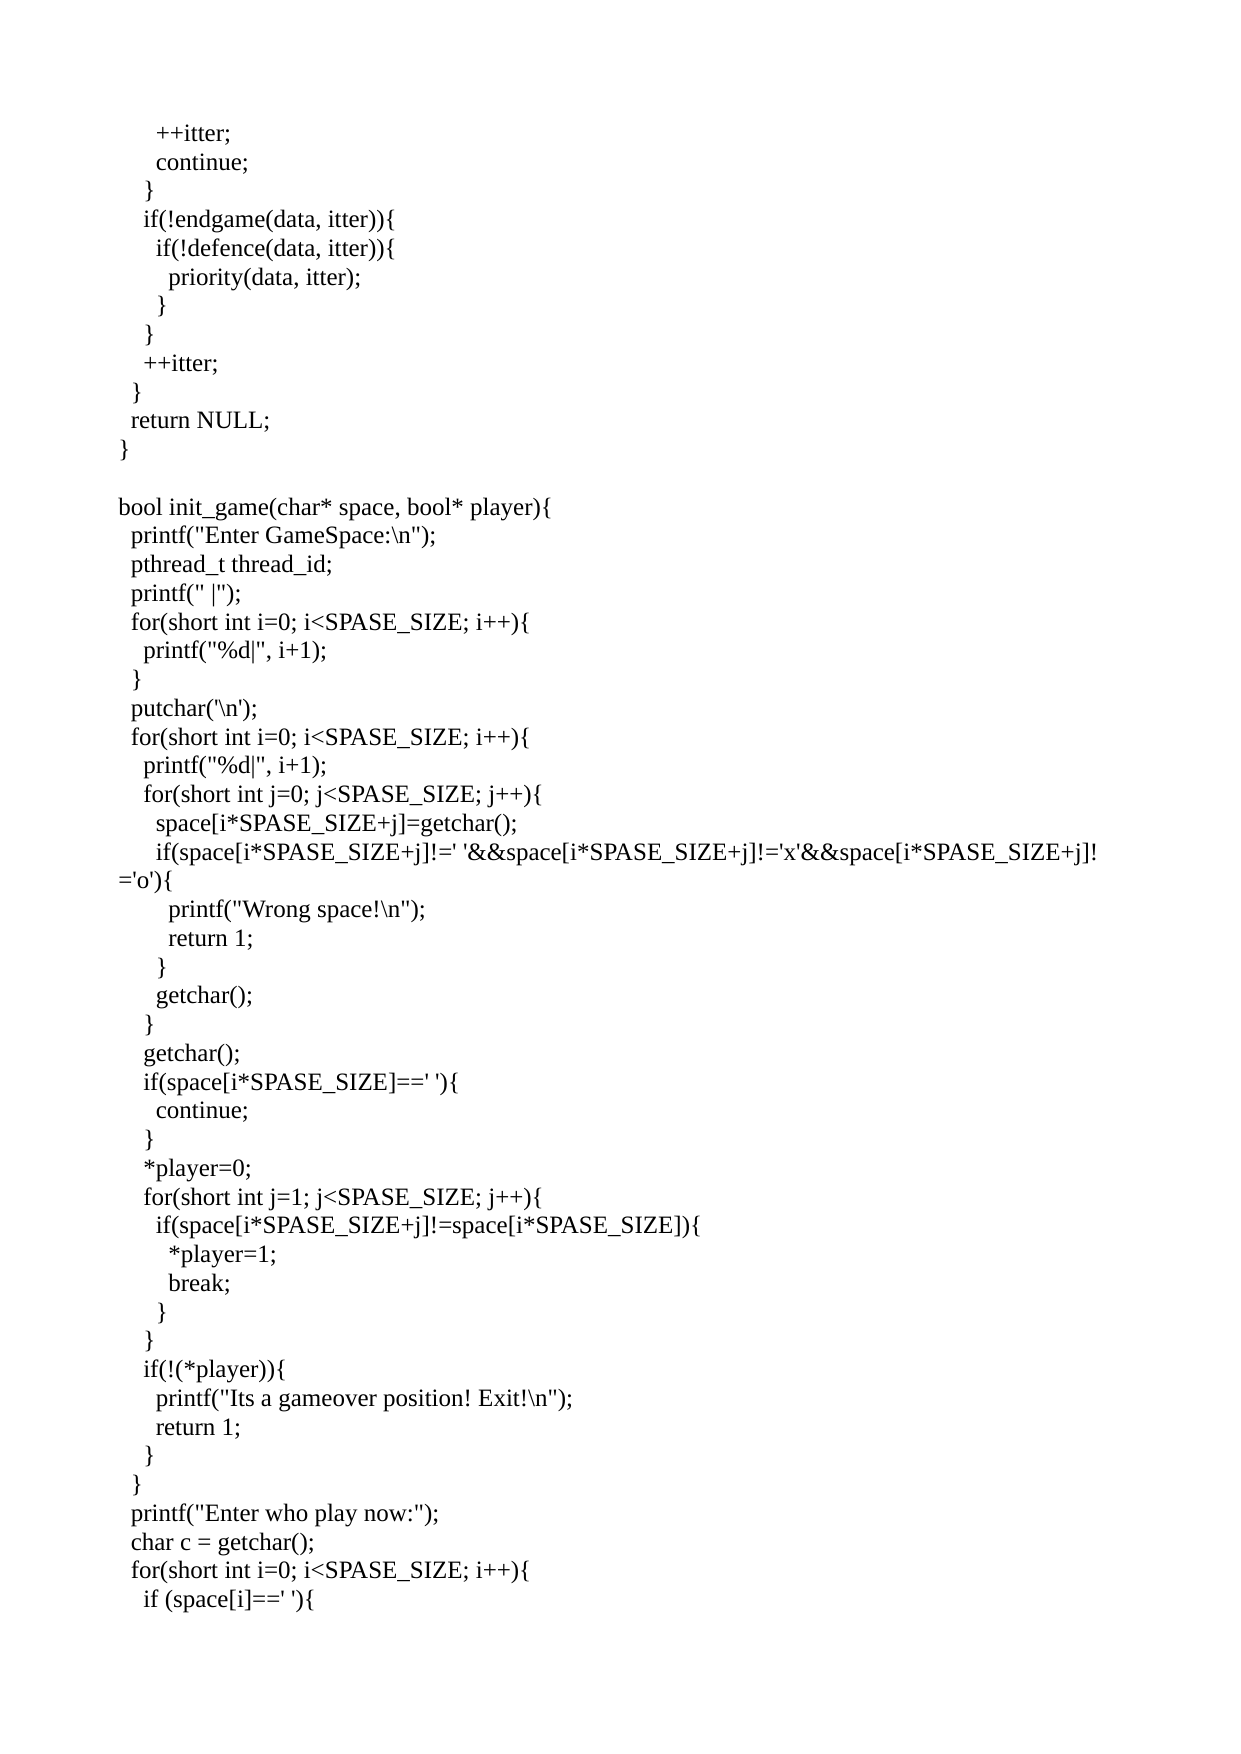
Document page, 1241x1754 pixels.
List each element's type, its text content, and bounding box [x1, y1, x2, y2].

text printf("Enter who play now:"); [118, 1498, 1122, 1527]
text continue; [118, 147, 1122, 176]
text printf("Wrong space!\n"); [118, 894, 1122, 923]
text } [118, 1297, 1122, 1326]
text space[i*SPASE_SIZE+j]=getchar(); [118, 808, 1122, 837]
text printf("Enter GameSpace:\n"); [118, 521, 1122, 549]
text if(!endgame(data, itter)){ [118, 204, 1122, 233]
text *player=1; [118, 1239, 1122, 1268]
text } [118, 319, 1122, 348]
text } [118, 1009, 1122, 1038]
text } [118, 952, 1122, 981]
text for(short int i=0; i<SPASE_SIZE; i++){ [118, 1556, 1122, 1584]
text printf("Its a gameover position! Exit!\n"); [118, 1383, 1122, 1412]
text if (space[i]==' '){ [118, 1584, 1122, 1613]
text return NULL; [118, 406, 1122, 434]
text } [118, 1326, 1122, 1354]
text ++itter; [118, 118, 1122, 147]
text } [118, 434, 1122, 463]
text } [118, 176, 1122, 204]
text printf(" |"); [118, 578, 1122, 607]
text getchar(); [118, 981, 1122, 1009]
text bool init_game(char* space, bool* player){ [118, 492, 1122, 521]
text if(!(*player)){ [118, 1354, 1122, 1383]
text if(!defence(data, itter)){ [118, 233, 1122, 262]
text ++itter; [118, 348, 1122, 377]
text for(short int j=0; j<SPASE_SIZE; j++){ [118, 779, 1122, 808]
text } [118, 1124, 1122, 1153]
text return 1; [118, 923, 1122, 952]
text } [118, 291, 1122, 319]
text putchar('\n'); [118, 693, 1122, 722]
text } [118, 1441, 1122, 1469]
text getchar(); [118, 1038, 1122, 1067]
text } [118, 664, 1122, 693]
text *player=0; [118, 1153, 1122, 1182]
text continue; [118, 1096, 1122, 1124]
text if(space[i*SPASE_SIZE+j]!=space[i*SPASE_SIZE]){ [118, 1211, 1122, 1239]
text printf("%d|", i+1); [118, 636, 1122, 664]
text priority(data, itter); [118, 262, 1122, 291]
text if(space[i*SPASE_SIZE]==' '){ [118, 1067, 1122, 1096]
text } [118, 377, 1122, 406]
text pthread_t thread_id; [118, 549, 1122, 578]
text printf("%d|", i+1); [118, 751, 1122, 779]
text } [118, 1469, 1122, 1498]
text return 1; [118, 1412, 1122, 1441]
text for(short int i=0; i<SPASE_SIZE; i++){ [118, 607, 1122, 636]
text if(space[i*SPASE_SIZE+j]!=' '&&space[i*SPASE_SIZE+j]!='x'&&space[i*SPASE_SIZE+j]!='o'){ [118, 837, 1122, 894]
text char c = getchar(); [118, 1527, 1122, 1556]
text for(short int i=0; i<SPASE_SIZE; i++){ [118, 722, 1122, 751]
text break; [118, 1268, 1122, 1297]
text for(short int j=1; j<SPASE_SIZE; j++){ [118, 1182, 1122, 1211]
